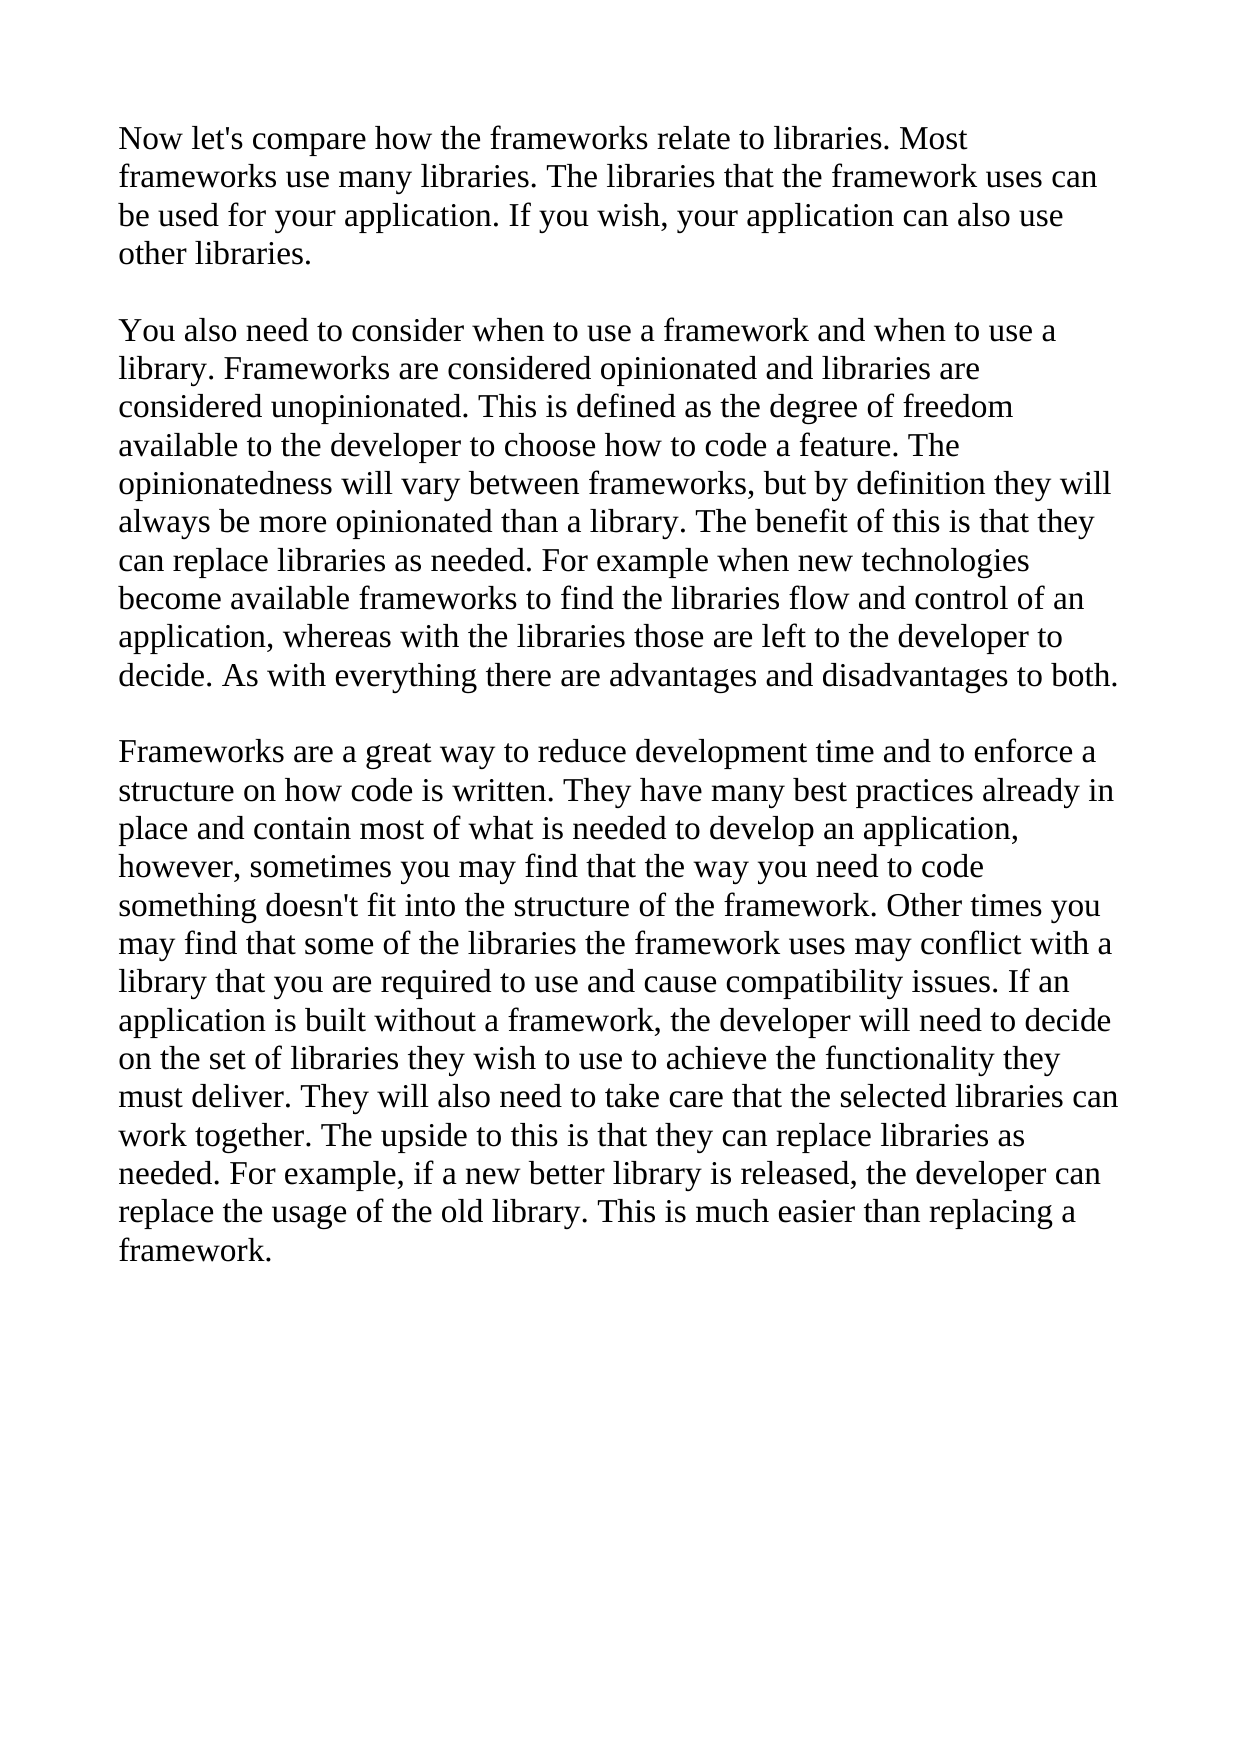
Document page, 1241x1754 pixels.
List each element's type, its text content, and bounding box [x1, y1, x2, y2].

text Now let's compare how the frameworks relate to libraries. Most frameworks use many libraries. The libraries that the framework uses can be used for your application. If you wish, your application can also use other libraries. [118, 118, 1122, 271]
text You also need to consider when to use a framework and when to use a library. Frameworks are considered opinionated and libraries are considered unopinionated. This is defined as the degree of freedom available to the developer to choose how to code a feature. The opinionatedness will vary between frameworks, but by definition they will always be more opinionated than a library. The benefit of this is that they can replace libraries as needed. For example when new technologies become available frameworks to find the libraries flow and control of an application, whereas with the libraries those are left to the developer to decide. As with everything there are advantages and disadvantages to both. [118, 310, 1122, 693]
text Frameworks are a great way to reduce development time and to enforce a structure on how code is written. They have many best practices already in place and contain most of what is needed to develop an application, however, sometimes you may find that the way you need to code something doesn't fit into the structure of the framework. Other times you may find that some of the libraries the framework uses may conflict with a library that you are required to use and cause compatibility issues. If an application is built without a framework, the developer will need to decide on the set of libraries they wish to use to achieve the functionality they must deliver. They will also need to take care that the selected libraries can work together. The upside to this is that they can replace libraries as needed. For example, if a new better library is released, the developer can replace the usage of the old library. This is much easier than replacing a framework. [118, 731, 1122, 1268]
